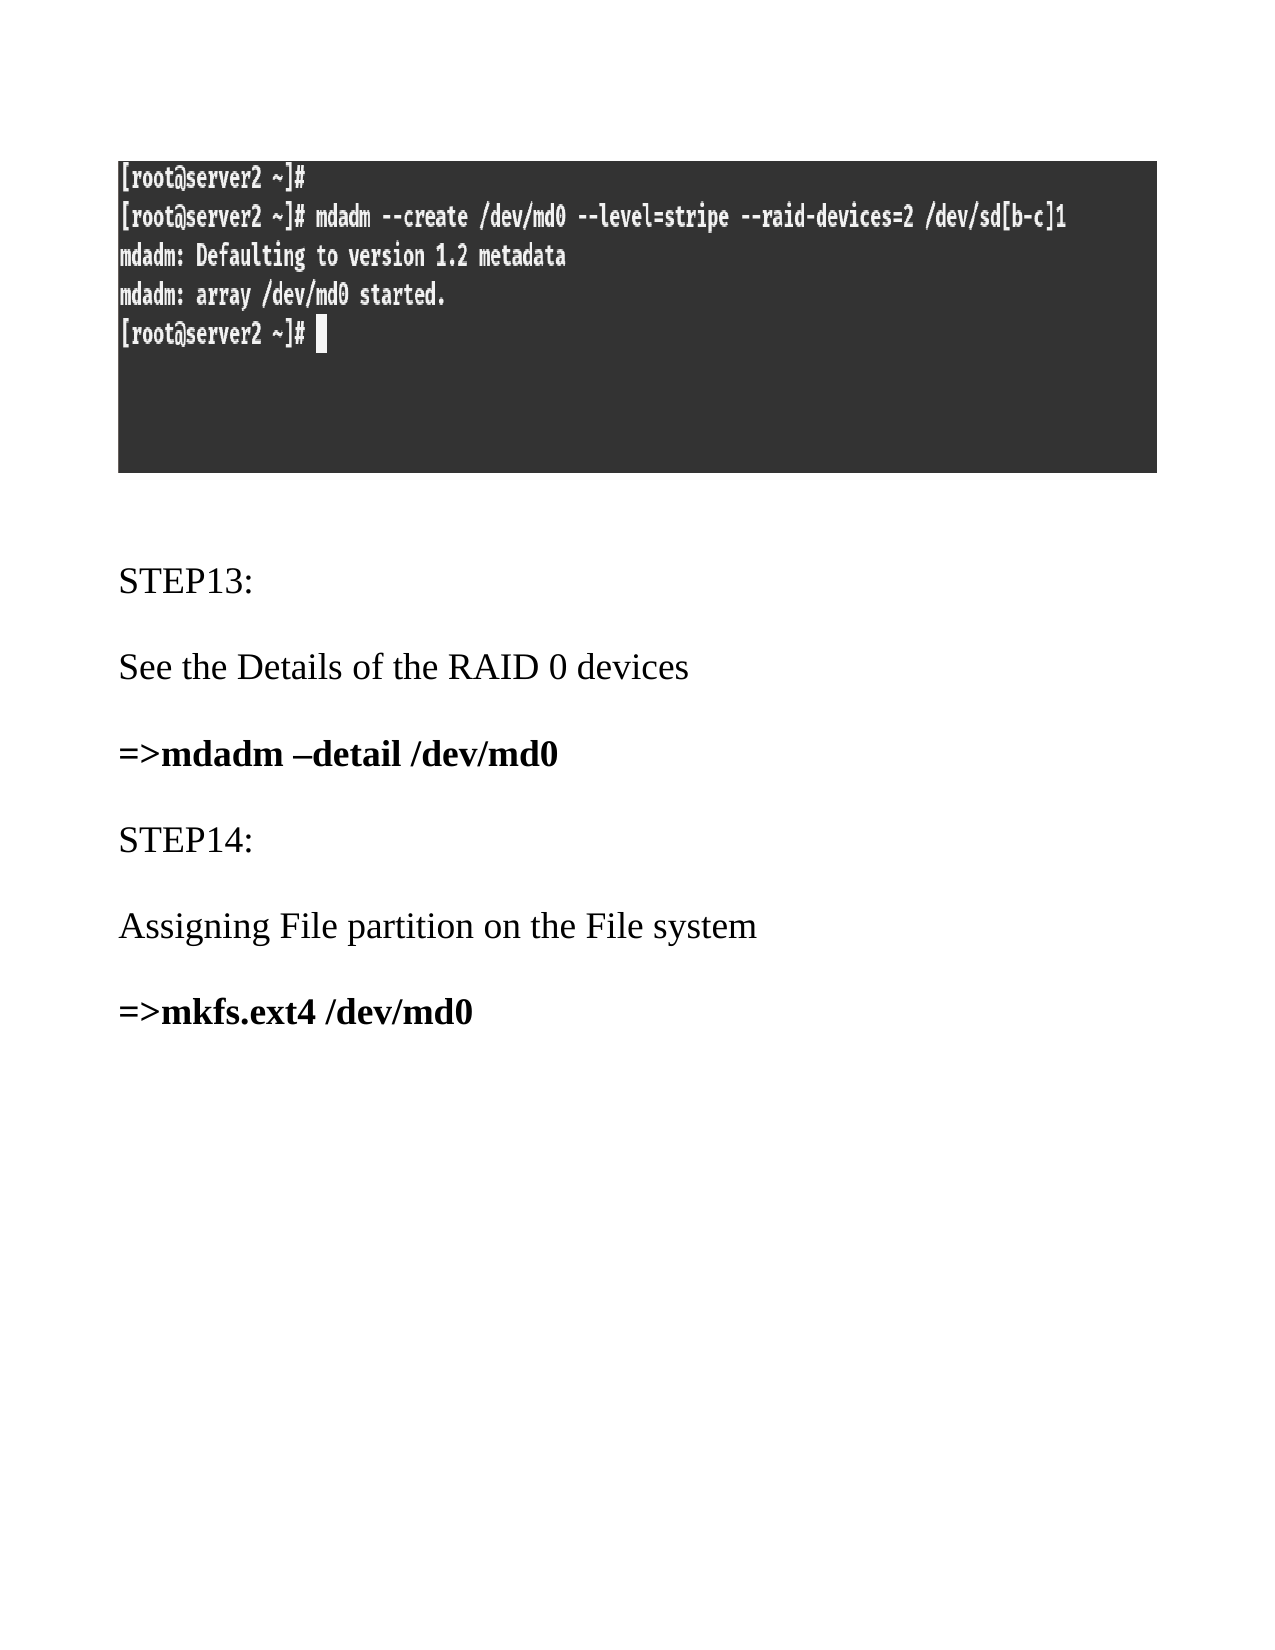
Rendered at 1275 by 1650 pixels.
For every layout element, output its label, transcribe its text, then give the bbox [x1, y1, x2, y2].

text See the Details of the RAID 0 devices [118, 645, 1157, 688]
text Assigning File partition on the File system [118, 903, 1157, 947]
text =>mdadm –detail /dev/md0 [118, 731, 1157, 774]
text STEP13: [118, 558, 1157, 602]
text STEP14: [118, 817, 1157, 860]
picture [118, 161, 1157, 473]
text =>mkfs.ext4 /dev/md0 [118, 990, 1157, 1033]
